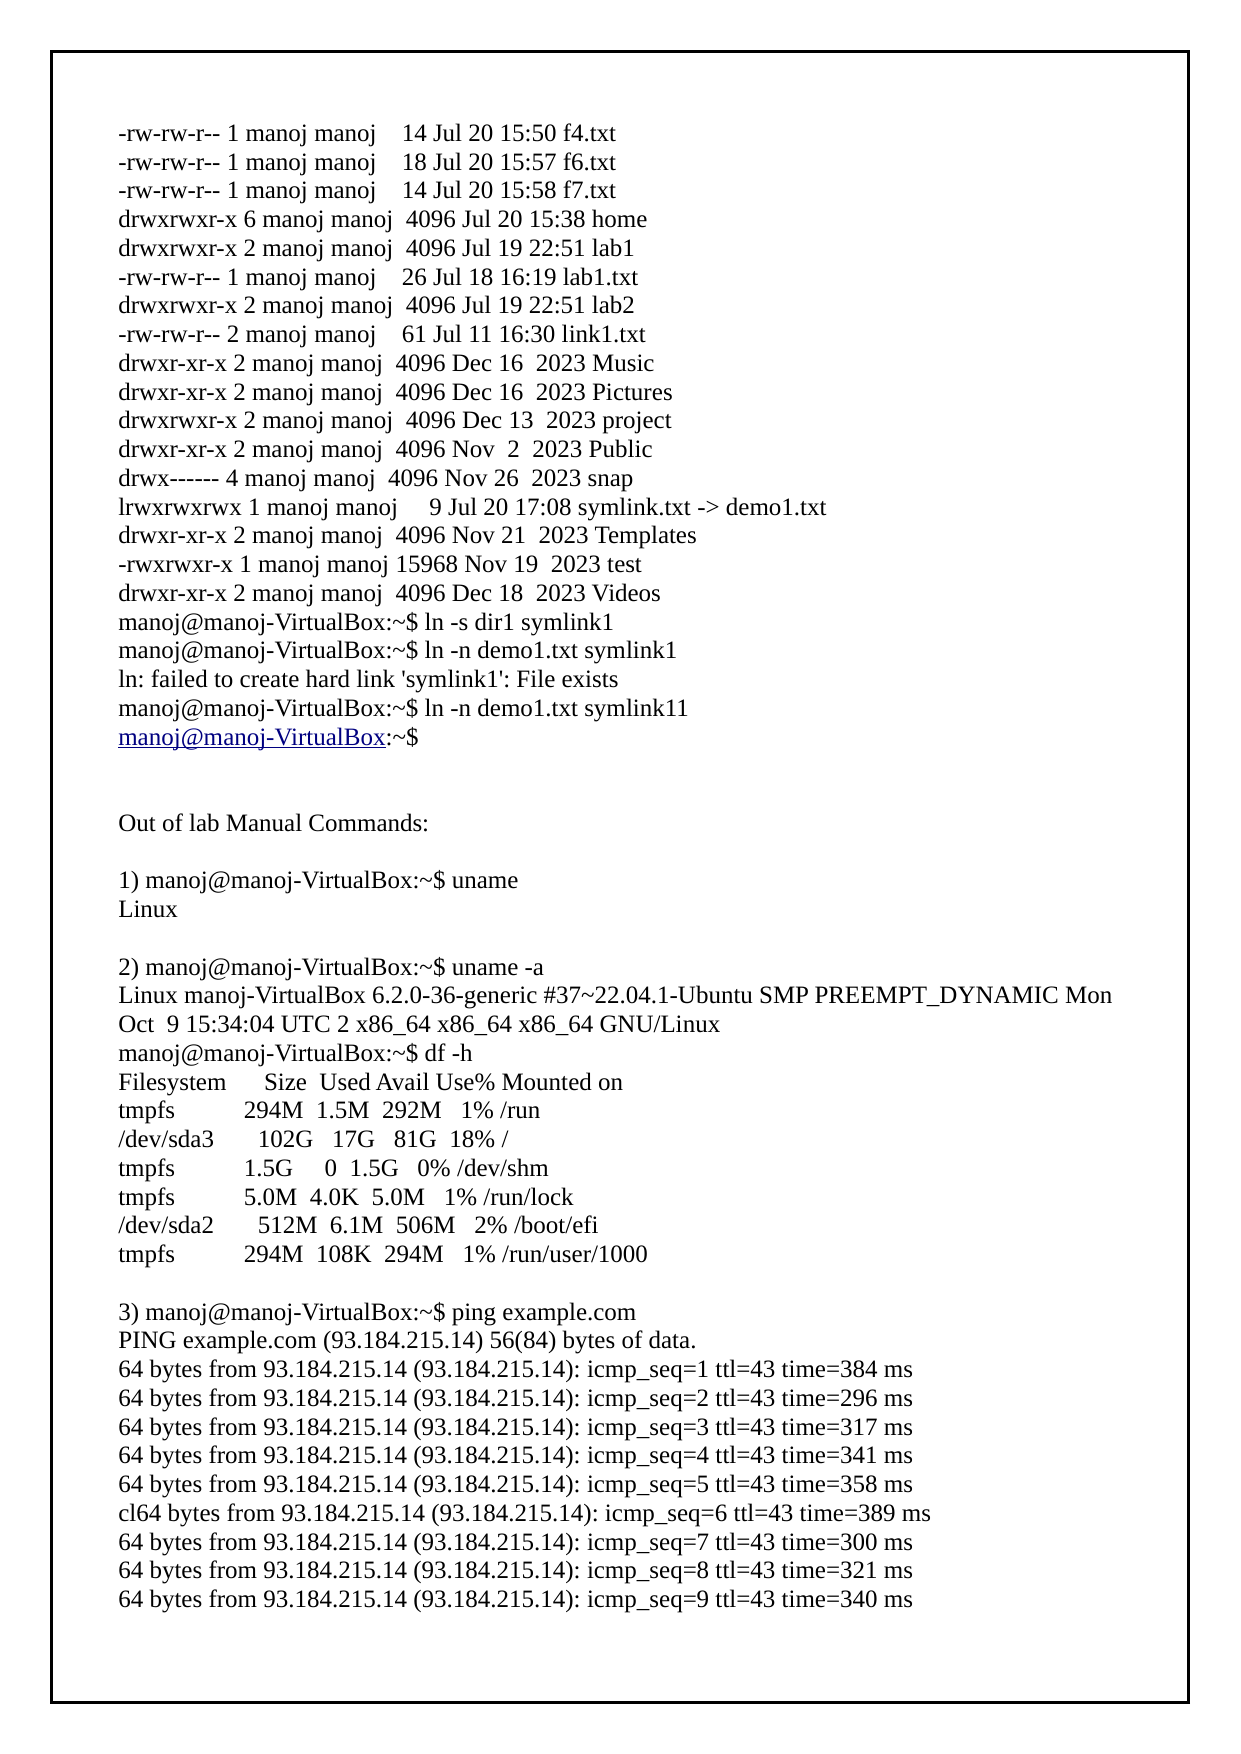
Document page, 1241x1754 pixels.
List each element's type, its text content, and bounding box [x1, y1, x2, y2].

text ln: failed to create hard link 'symlink1': File exists [118, 664, 1122, 693]
text drwxr-xr-x 2 manoj manoj 4096 Dec 18 2023 Videos [118, 578, 1122, 607]
text -rw-rw-r-- 1 manoj manoj 26 Jul 18 16:19 lab1.txt [118, 262, 1122, 291]
text drwx------ 4 manoj manoj 4096 Nov 26 2023 snap [118, 463, 1122, 492]
text 64 bytes from 93.184.215.14 (93.184.215.14): icmp_seq=5 ttl=43 time=358 ms [118, 1469, 1122, 1498]
text 64 bytes from 93.184.215.14 (93.184.215.14): icmp_seq=4 ttl=43 time=341 ms [118, 1441, 1122, 1469]
text 64 bytes from 93.184.215.14 (93.184.215.14): icmp_seq=2 ttl=43 time=296 ms [118, 1383, 1122, 1412]
text 3) manoj@manoj-VirtualBox:~$ ping example.com [118, 1297, 1122, 1326]
text 1) manoj@manoj-VirtualBox:~$ uname [118, 866, 1122, 894]
text drwxr-xr-x 2 manoj manoj 4096 Nov 21 2023 Templates [118, 521, 1122, 549]
text 2) manoj@manoj-VirtualBox:~$ uname -a [118, 952, 1122, 981]
text Filesystem Size Used Avail Use% Mounted on [118, 1067, 1122, 1096]
text drwxrwxr-x 2 manoj manoj 4096 Jul 19 22:51 lab2 [118, 291, 1122, 319]
text lrwxrwxrwx 1 manoj manoj 9 Jul 20 17:08 symlink.txt -> demo1.txt [118, 492, 1122, 521]
text drwxr-xr-x 2 manoj manoj 4096 Dec 16 2023 Pictures [118, 377, 1122, 406]
text drwxrwxr-x 2 manoj manoj 4096 Jul 19 22:51 lab1 [118, 233, 1122, 262]
text cl64 bytes from 93.184.215.14 (93.184.215.14): icmp_seq=6 ttl=43 time=389 ms [118, 1498, 1122, 1527]
text drwxrwxr-x 6 manoj manoj 4096 Jul 20 15:38 home [118, 204, 1122, 233]
text manoj@manoj-VirtualBox:~$ [118, 722, 1122, 751]
text 64 bytes from 93.184.215.14 (93.184.215.14): icmp_seq=1 ttl=43 time=384 ms [118, 1354, 1122, 1383]
text tmpfs 1.5G 0 1.5G 0% /dev/shm [118, 1153, 1122, 1182]
text 64 bytes from 93.184.215.14 (93.184.215.14): icmp_seq=3 ttl=43 time=317 ms [118, 1412, 1122, 1441]
text tmpfs 5.0M 4.0K 5.0M 1% /run/lock [118, 1182, 1122, 1211]
text Linux [118, 894, 1122, 923]
text 64 bytes from 93.184.215.14 (93.184.215.14): icmp_seq=8 ttl=43 time=321 ms [118, 1556, 1122, 1584]
text -rwxrwxr-x 1 manoj manoj 15968 Nov 19 2023 test [118, 549, 1122, 578]
text manoj@manoj-VirtualBox:~$ ln -s dir1 symlink1 [118, 607, 1122, 636]
text manoj@manoj-VirtualBox:~$ ln -n demo1.txt symlink1 [118, 636, 1122, 664]
text drwxr-xr-x 2 manoj manoj 4096 Dec 16 2023 Music [118, 348, 1122, 377]
text manoj@manoj-VirtualBox:~$ ln -n demo1.txt symlink11 [118, 693, 1122, 722]
text 64 bytes from 93.184.215.14 (93.184.215.14): icmp_seq=9 ttl=43 time=340 ms [118, 1584, 1122, 1613]
text -rw-rw-r-- 1 manoj manoj 18 Jul 20 15:57 f6.txt [118, 147, 1122, 176]
text PING example.com (93.184.215.14) 56(84) bytes of data. [118, 1326, 1122, 1354]
text drwxrwxr-x 2 manoj manoj 4096 Dec 13 2023 project [118, 406, 1122, 434]
text -rw-rw-r-- 1 manoj manoj 14 Jul 20 15:50 f4.txt [118, 118, 1122, 147]
text Linux manoj-VirtualBox 6.2.0-36-generic #37~22.04.1-Ubuntu SMP PREEMPT_DYNAMIC Mon Oct 9 15:34:04 UTC 2 x86_64 x86_64 x86_64 GNU/Linux [118, 981, 1122, 1038]
text /dev/sda2 512M 6.1M 506M 2% /boot/efi [118, 1211, 1122, 1239]
text -rw-rw-r-- 2 manoj manoj 61 Jul 11 16:30 link1.txt [118, 319, 1122, 348]
text 64 bytes from 93.184.215.14 (93.184.215.14): icmp_seq=7 ttl=43 time=300 ms [118, 1527, 1122, 1556]
text tmpfs 294M 108K 294M 1% /run/user/1000 [118, 1239, 1122, 1268]
text tmpfs 294M 1.5M 292M 1% /run [118, 1096, 1122, 1124]
text drwxr-xr-x 2 manoj manoj 4096 Nov 2 2023 Public [118, 434, 1122, 463]
text manoj@manoj-VirtualBox:~$ df -h [118, 1038, 1122, 1067]
text -rw-rw-r-- 1 manoj manoj 14 Jul 20 15:58 f7.txt [118, 176, 1122, 204]
text Out of lab Manual Commands: [118, 808, 1122, 837]
text /dev/sda3 102G 17G 81G 18% / [118, 1124, 1122, 1153]
